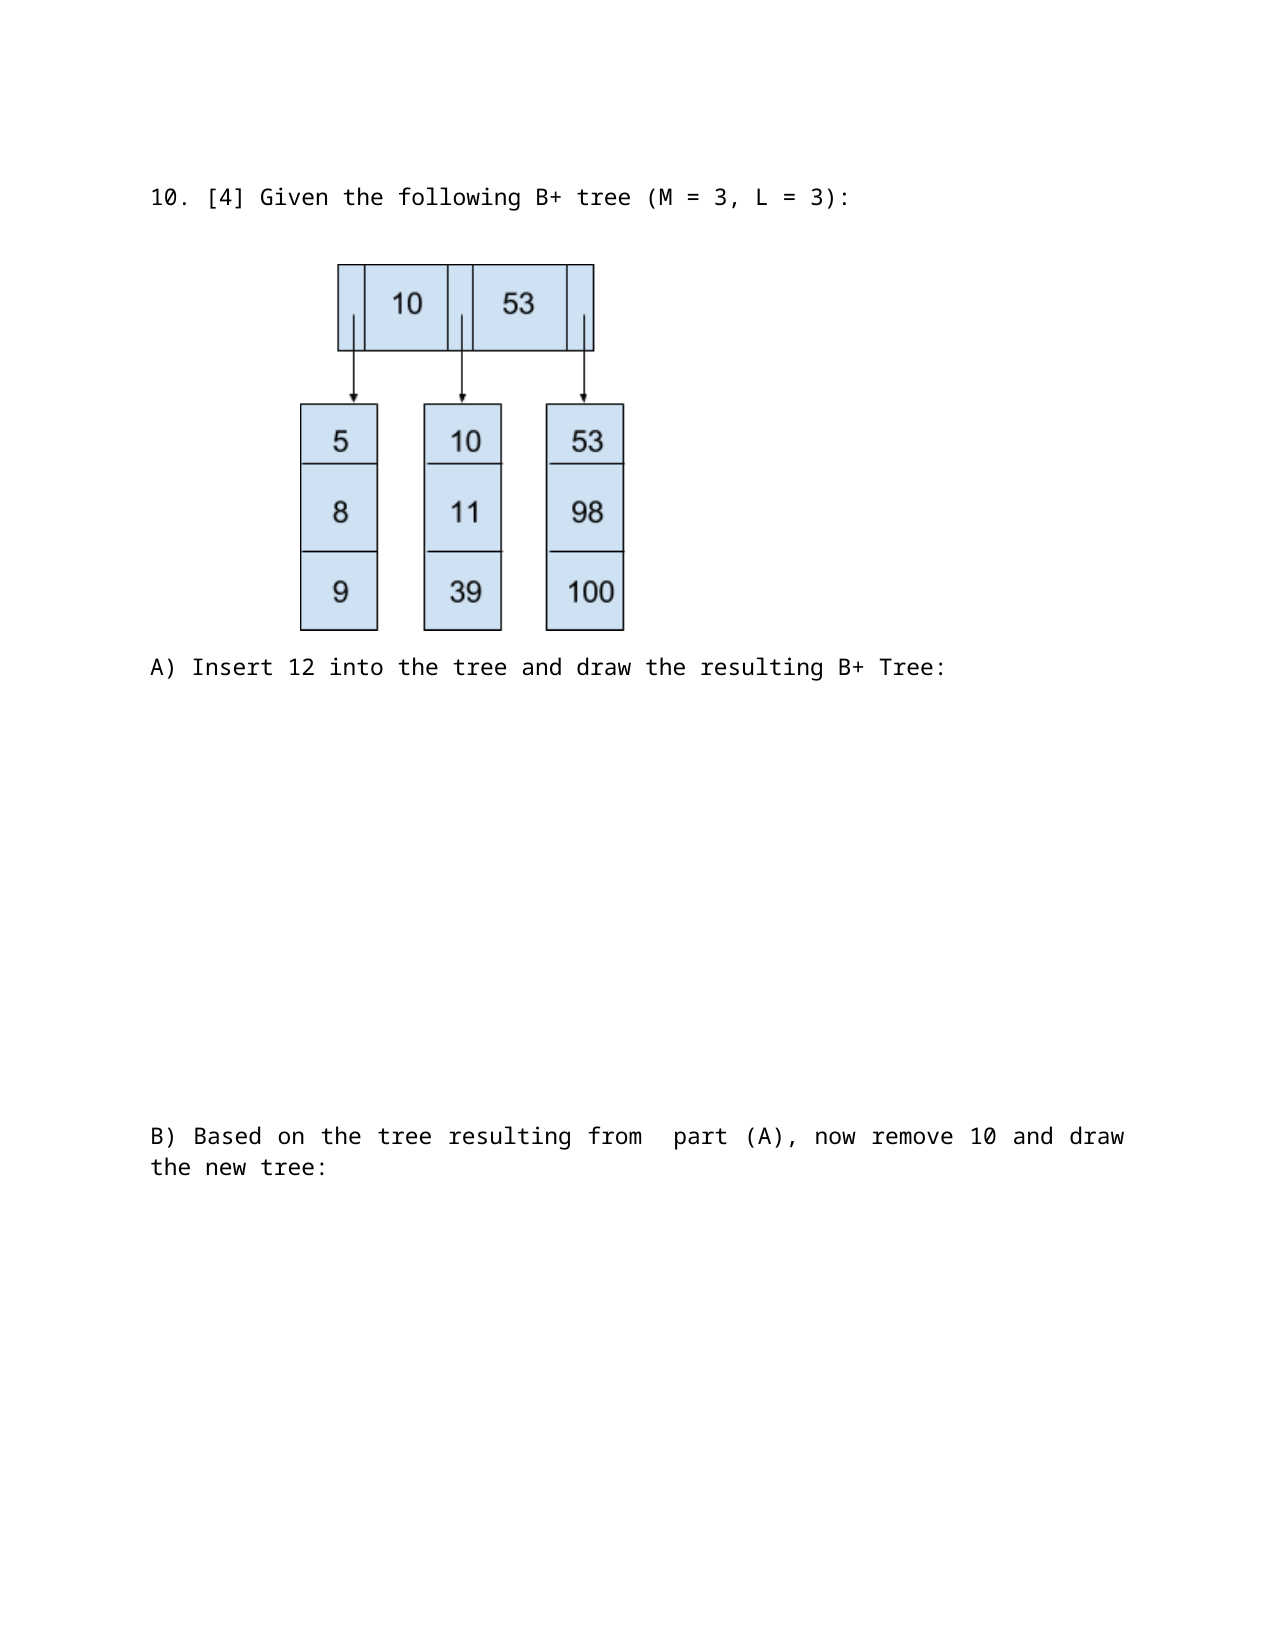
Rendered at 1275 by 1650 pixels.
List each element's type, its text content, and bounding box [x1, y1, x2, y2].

text 10. [4] Given the following B+ tree (M = 3, L = 3): [150, 181, 1125, 212]
picture [300, 264, 625, 631]
text A) Insert 12 into the tree and draw the resulting B+ Tree: [150, 651, 1125, 682]
text B) Based on the tree resulting from part (A), now remove 10 and draw the new tree: [150, 1120, 1125, 1182]
